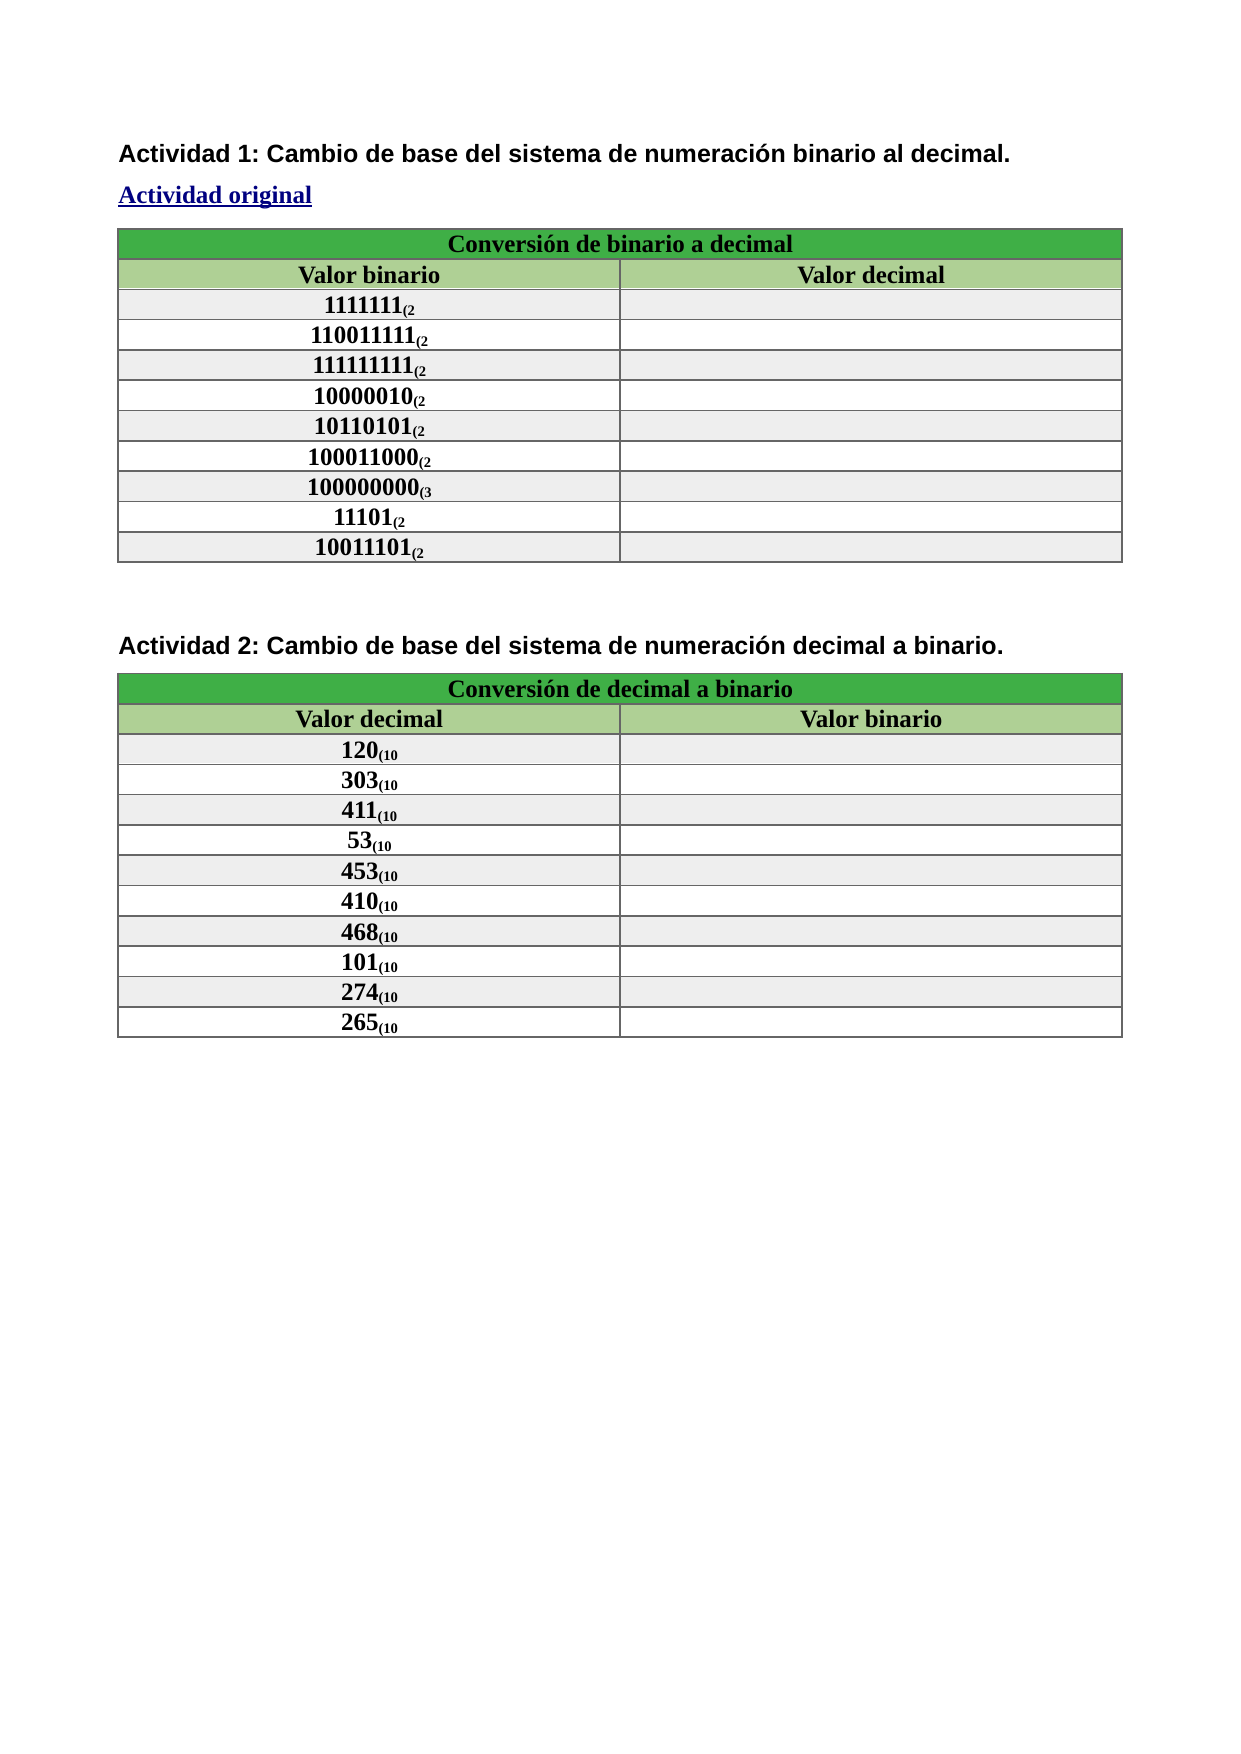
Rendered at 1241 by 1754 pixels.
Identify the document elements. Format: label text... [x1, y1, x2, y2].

table_cell Valor decimal [621, 260, 1121, 288]
table_cell 100000000(3 [119, 472, 619, 501]
table_cell [621, 947, 1121, 976]
table_cell [621, 533, 1121, 561]
table_cell 10110101(2 [119, 411, 619, 440]
table_cell 265(10 [119, 1008, 619, 1036]
table_cell 101(10 [119, 947, 619, 976]
table_cell 10011101(2 [119, 533, 619, 561]
table_cell 1111111(2 [119, 290, 619, 319]
table_cell Valor binario [621, 705, 1121, 733]
table_cell 468(10 [119, 917, 619, 945]
table_cell [621, 765, 1121, 794]
table_cell [621, 886, 1121, 915]
table_cell [621, 735, 1121, 763]
table_cell 411(10 [119, 795, 619, 824]
table_cell [621, 351, 1121, 379]
table_header Conversión de binario a decimal [119, 230, 1121, 258]
text Actividad original [118, 180, 1122, 209]
table_cell 120(10 [119, 735, 619, 763]
subtitle Actividad 2: Cambio de base del sistema de numeración decimal a binario. [118, 631, 1122, 660]
table_cell [621, 411, 1121, 440]
table_header Conversión de decimal a binario [119, 674, 1121, 703]
table_cell [621, 290, 1121, 319]
table_cell [621, 977, 1121, 1006]
table_cell [621, 442, 1121, 470]
table_cell 111111111(2 [119, 351, 619, 379]
table_cell [621, 472, 1121, 501]
table_cell Valor decimal [119, 705, 619, 733]
table_cell 303(10 [119, 765, 619, 794]
table_cell 110011111(2 [119, 320, 619, 349]
table_cell [621, 1008, 1121, 1036]
table_cell [621, 856, 1121, 885]
subtitle Actividad 1: Cambio de base del sistema de numeración binario al decimal. [118, 139, 1122, 168]
table_cell 453(10 [119, 856, 619, 885]
table_cell [621, 826, 1121, 854]
table_cell 100011000(2 [119, 442, 619, 470]
table_cell 10000010(2 [119, 381, 619, 410]
table_cell Valor binario [119, 260, 619, 288]
table_cell [621, 381, 1121, 410]
table_cell 410(10 [119, 886, 619, 915]
table_cell 53(10 [119, 826, 619, 854]
table_cell 11101(2 [119, 502, 619, 531]
table_cell 274(10 [119, 977, 619, 1006]
table_cell [621, 502, 1121, 531]
table_cell [621, 320, 1121, 349]
table_cell [621, 795, 1121, 824]
table_cell [621, 917, 1121, 945]
